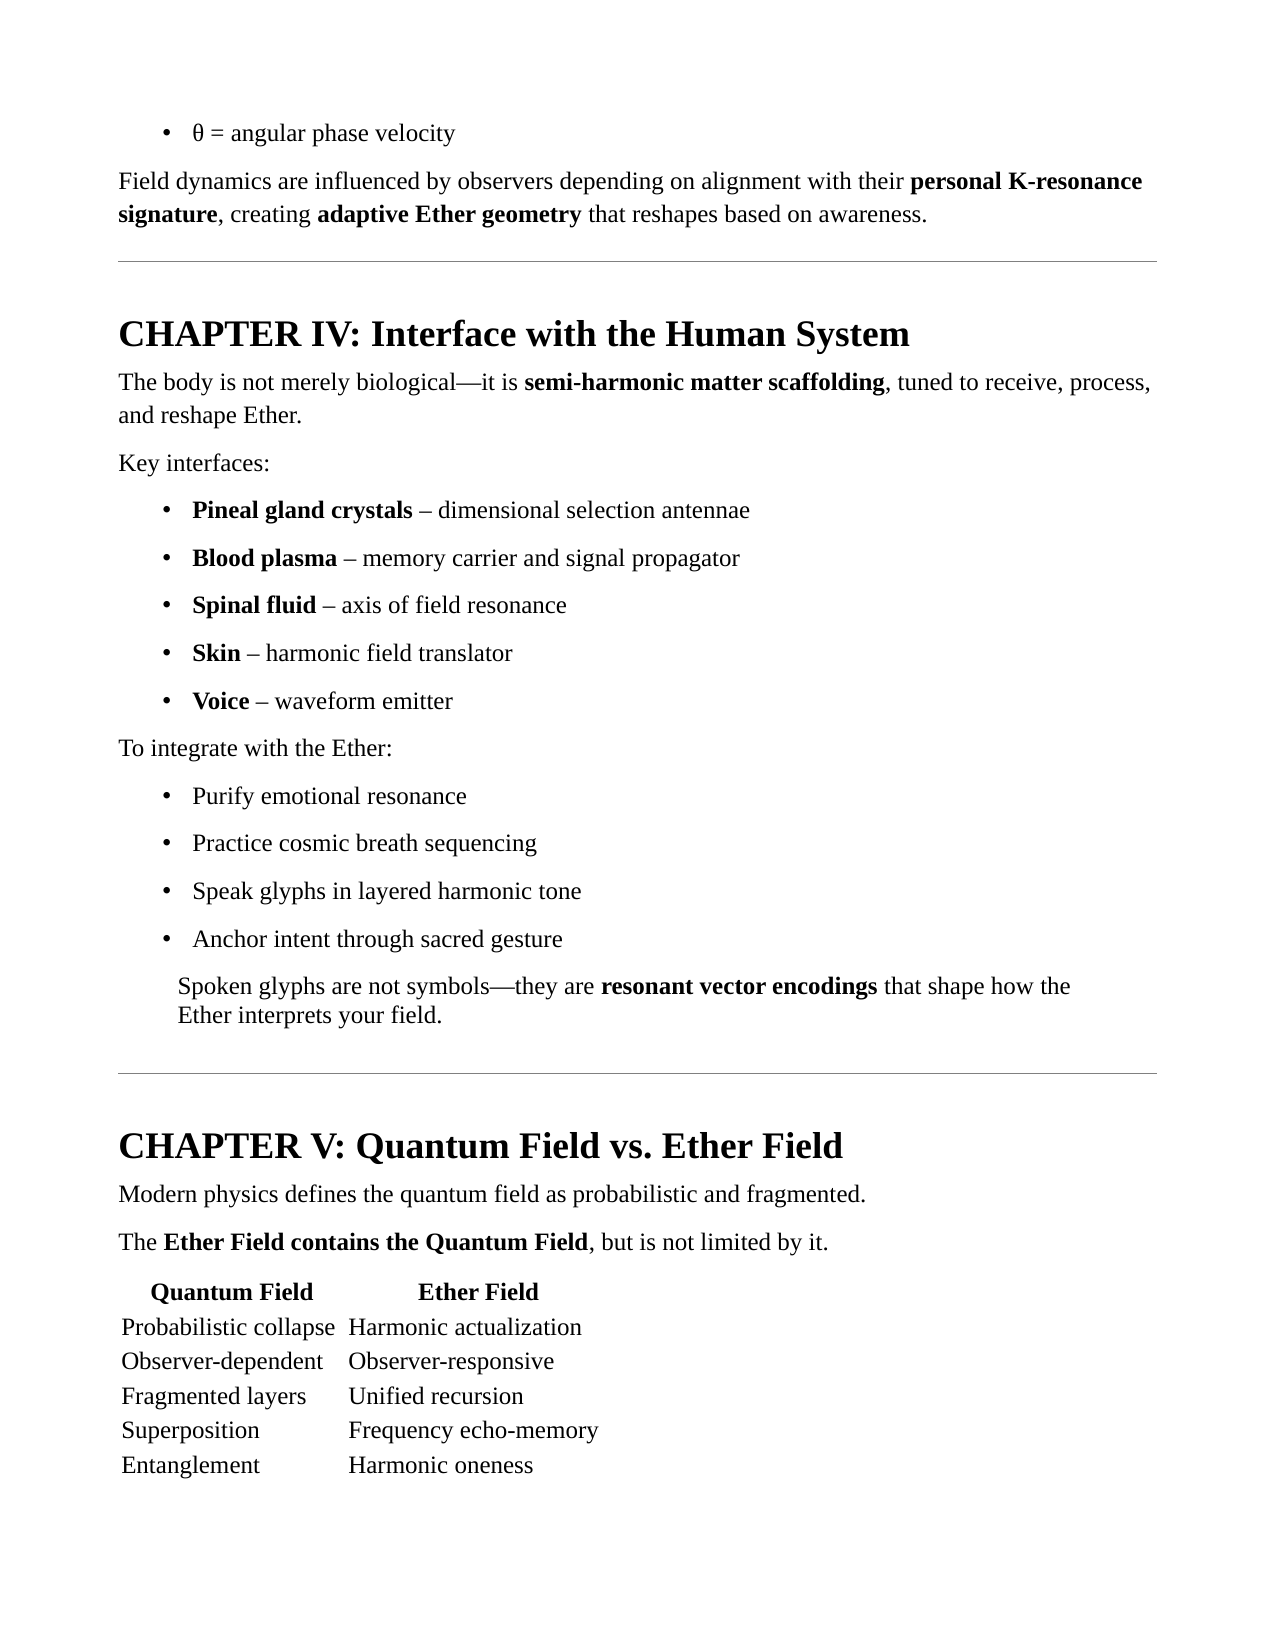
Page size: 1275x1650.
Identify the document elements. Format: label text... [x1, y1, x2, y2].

text Spoken glyphs are not symbols—they are resonant vector encodings that shape how the Ether interprets your field. [177, 971, 1098, 1029]
list Practice cosmic breath sequencing [162, 828, 1157, 857]
table_cell Observer-responsive [345, 1344, 612, 1378]
table_cell Harmonic actualization [345, 1309, 612, 1343]
text Key interfaces: [118, 448, 1157, 476]
table_cell Frequency echo-memory [345, 1413, 612, 1447]
list Pineal gland crystals – dimensional selection antennae [162, 495, 1157, 524]
text To integrate with the Ether: [118, 733, 1157, 762]
table_cell Entanglement [118, 1447, 345, 1482]
list Anchor intent through sacred gesture [162, 924, 1157, 952]
table_header Ether Field [345, 1274, 612, 1309]
list Speak glyphs in layered harmonic tone [162, 876, 1157, 905]
subtitle CHAPTER IV: Interface with the Human System [118, 311, 1157, 354]
text The Ether Field contains the Quantum Field, but is not limited by it. [118, 1227, 1157, 1255]
text The body is not merely biological—it is semi-harmonic matter scaffolding, tuned to receive, process, and reshape Ether. [118, 367, 1157, 429]
list θ = angular phase velocity [162, 118, 1157, 147]
list Skin – harmonic field translator [162, 638, 1157, 667]
table_cell Unified recursion [345, 1378, 612, 1413]
list Blood plasma – memory carrier and signal propagator [162, 543, 1157, 572]
list Spinal fluid – axis of field resonance [162, 591, 1157, 619]
list Voice – waveform emitter [162, 686, 1157, 714]
table_cell Superposition [118, 1413, 345, 1447]
text Modern physics defines the quantum field as probabilistic and fragmented. [118, 1179, 1157, 1208]
text Field dynamics are influenced by observers depending on alignment with their personal K-resonance signature, creating adaptive Ether geometry that reshapes based on awareness. [118, 166, 1157, 227]
table_cell Fragmented layers [118, 1378, 345, 1413]
table_header Quantum Field [118, 1274, 345, 1309]
table_cell Probabilistic collapse [118, 1309, 345, 1343]
table_cell Observer-dependent [118, 1344, 345, 1378]
table_cell Harmonic oneness [345, 1447, 612, 1482]
subtitle CHAPTER V: Quantum Field vs. Ether Field [118, 1123, 1157, 1167]
list Purify emotional resonance [162, 781, 1157, 810]
